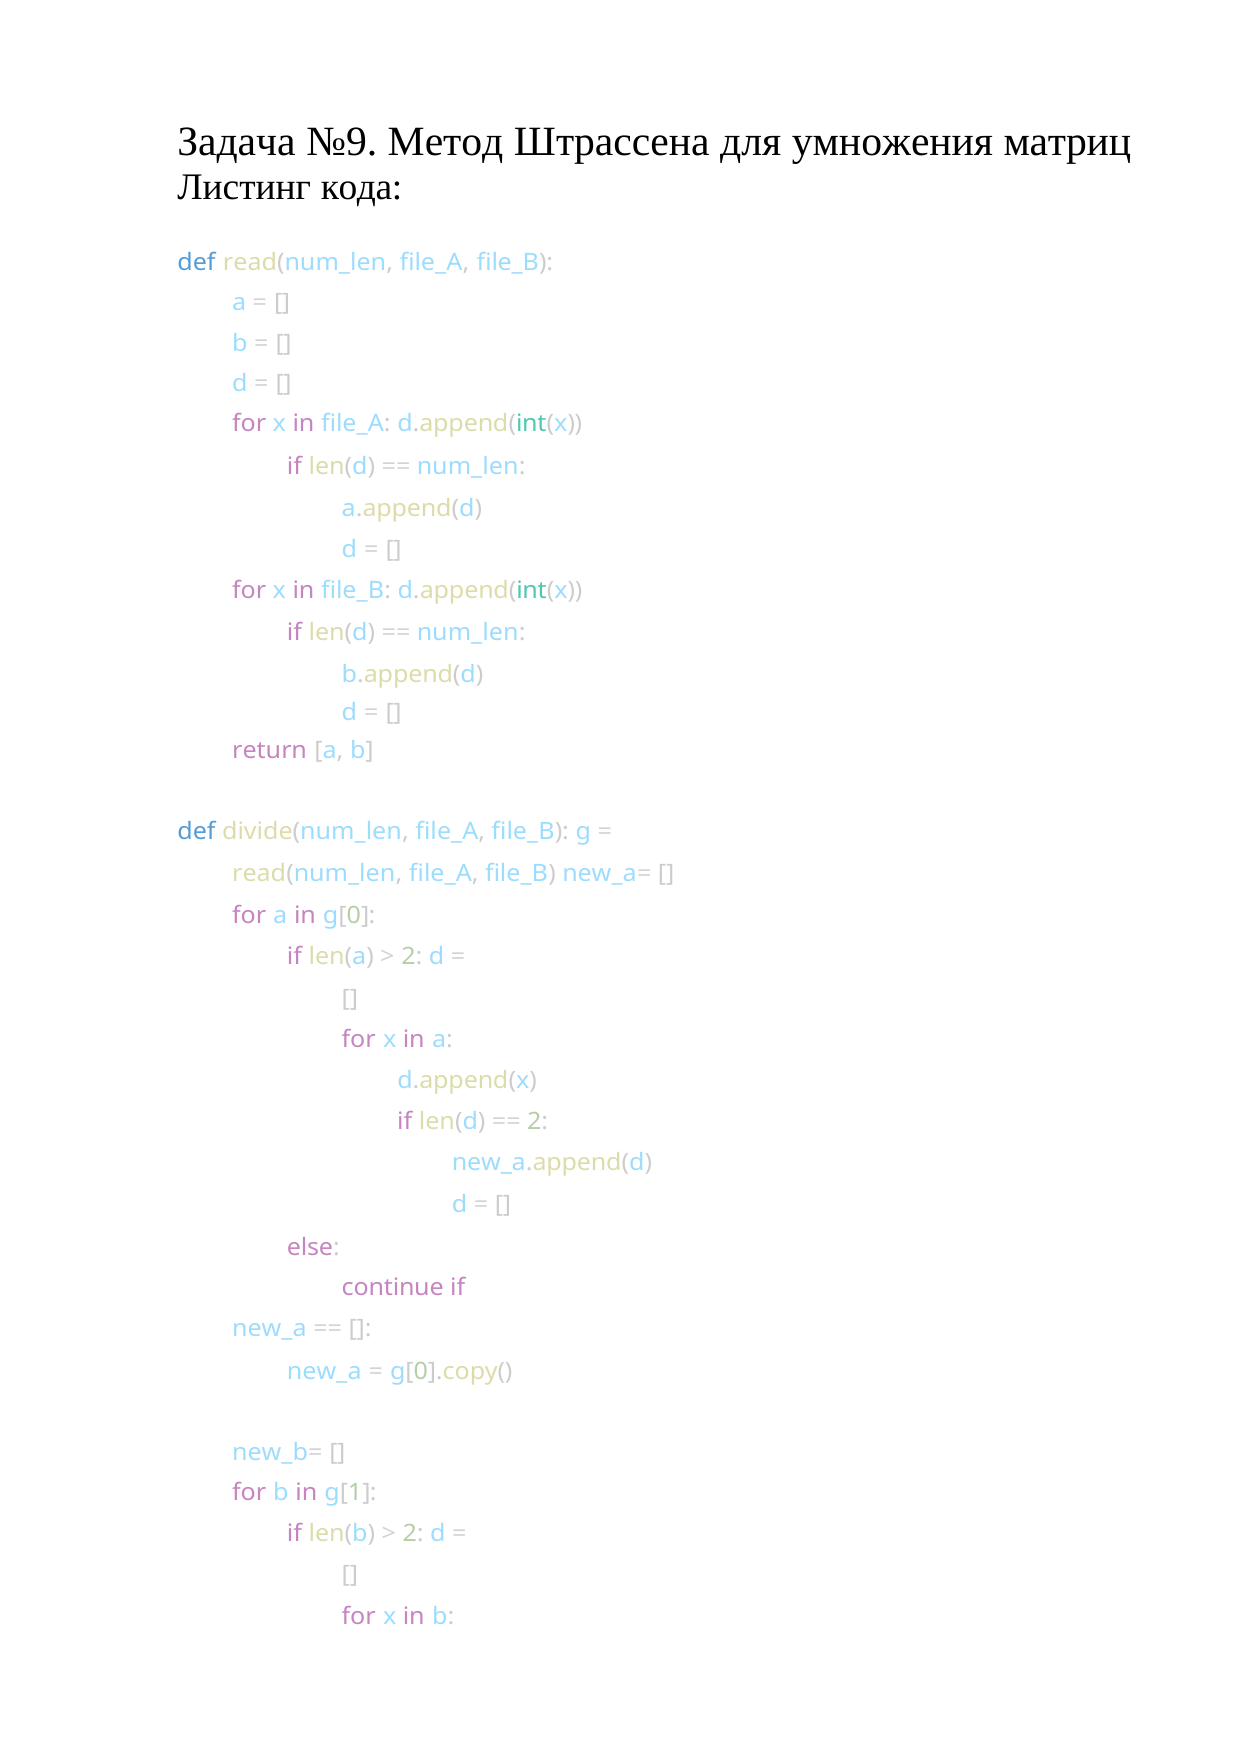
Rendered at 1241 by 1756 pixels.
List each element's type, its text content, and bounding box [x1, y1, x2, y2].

text else: [287, 1229, 1165, 1262]
text if len(d) == num_len: b.append(d) [287, 614, 607, 690]
text for a in g[0]: [232, 898, 1165, 930]
text d.append(x) [397, 1063, 1165, 1096]
subtitle Задача №9. Метод Штрассена для умножения матриц [177, 116, 1165, 164]
text def read(num_len, file_A, file_B): [177, 244, 1165, 277]
text if len(b) > 2: d = [] [287, 1516, 486, 1590]
text for b in g[1]: [232, 1475, 1165, 1507]
text if len(d) == num_len: a.append(d) [287, 449, 607, 523]
text new_b= [] [232, 1434, 1165, 1467]
subtitle Листинг кода: [177, 164, 1165, 208]
text if len(a) > 2: d = [] [287, 939, 486, 1013]
text b = [] [232, 326, 1165, 358]
text for x in a: [341, 1022, 1165, 1055]
text for x in b: [341, 1599, 1165, 1632]
text for x in file_B: d.append(int(x)) [232, 572, 607, 605]
text for x in file_A: d.append(int(x)) [232, 406, 607, 438]
text def divide(num_len, file_A, file_B): g = read(num_len, file_A, file_B) new_a= [] [177, 814, 685, 888]
text new_a = g[0].copy() [287, 1354, 1165, 1386]
text continue if new_a == []: [232, 1269, 473, 1344]
text a = [] [232, 284, 1165, 317]
text return [a, b] [232, 733, 1165, 765]
text d = [] [341, 532, 1165, 564]
text if len(d) == 2: new_a.append(d) d = [] [397, 1103, 663, 1219]
text d = [] [232, 366, 1165, 398]
text d = [] [341, 700, 1165, 725]
